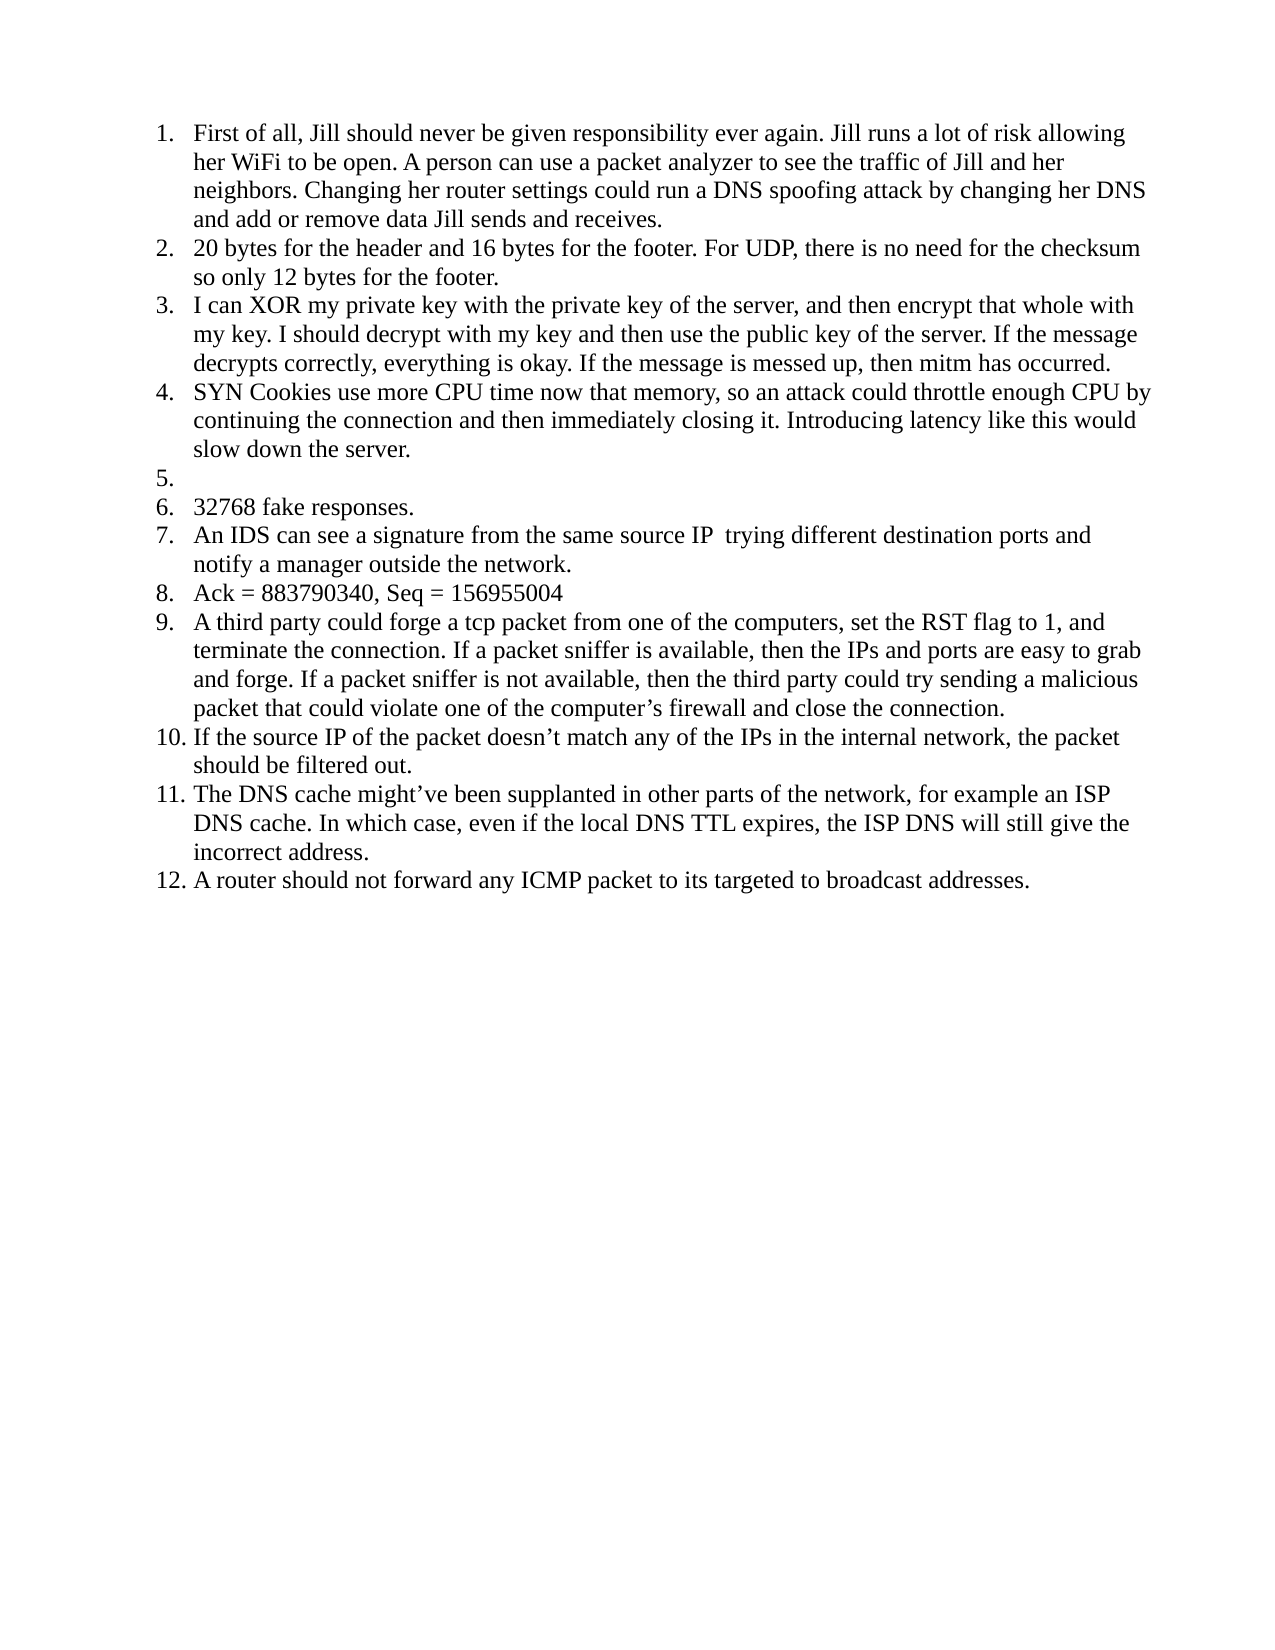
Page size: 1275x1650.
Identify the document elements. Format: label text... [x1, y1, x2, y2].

list 32768 fake responses. [156, 492, 1157, 521]
list If the source IP of the packet doesn’t match any of the IPs in the internal network, the packet should be filtered out. [156, 722, 1157, 779]
list A router should not forward any ICMP packet to its targeted to broadcast addresses. [156, 866, 1157, 894]
list The DNS cache might’ve been supplanted in other parts of the network, for example an ISP DNS cache. In which case, even if the local DNS TTL expires, the ISP DNS will still give the incorrect address. [156, 779, 1157, 866]
list First of all, Jill should never be given responsibility ever again. Jill runs a lot of risk allowing her WiFi to be open. A person can use a packet analyzer to see the traffic of Jill and her neighbors. Changing her router settings could run a DNS spoofing attack by changing her DNS and add or remove data Jill sends and receives. [156, 118, 1157, 233]
list An IDS can see a signature from the same source IP trying different destination ports and notify a manager outside the network. [156, 521, 1157, 578]
list 20 bytes for the header and 16 bytes for the footer. For UDP, there is no need for the checksum so only 12 bytes for the footer. [156, 233, 1157, 291]
list SYN Cookies use more CPU time now that memory, so an attack could throttle enough CPU by continuing the connection and then immediately closing it. Introducing latency like this would slow down the server. [156, 377, 1157, 463]
list I can XOR my private key with the private key of the server, and then encrypt that whole with my key. I should decrypt with my key and then use the public key of the server. If the message decrypts correctly, everything is okay. If the message is messed up, then mitm has occurred. [156, 291, 1157, 377]
list A third party could forge a tcp packet from one of the computers, set the RST flag to 1, and terminate the connection. If a packet sniffer is available, then the IPs and ports are easy to grab and forge. If a packet sniffer is not available, then the third party could try sending a malicious packet that could violate one of the computer’s firewall and close the connection. [156, 607, 1157, 722]
list Ack = 883790340, Seq = 156955004 [156, 578, 1157, 607]
